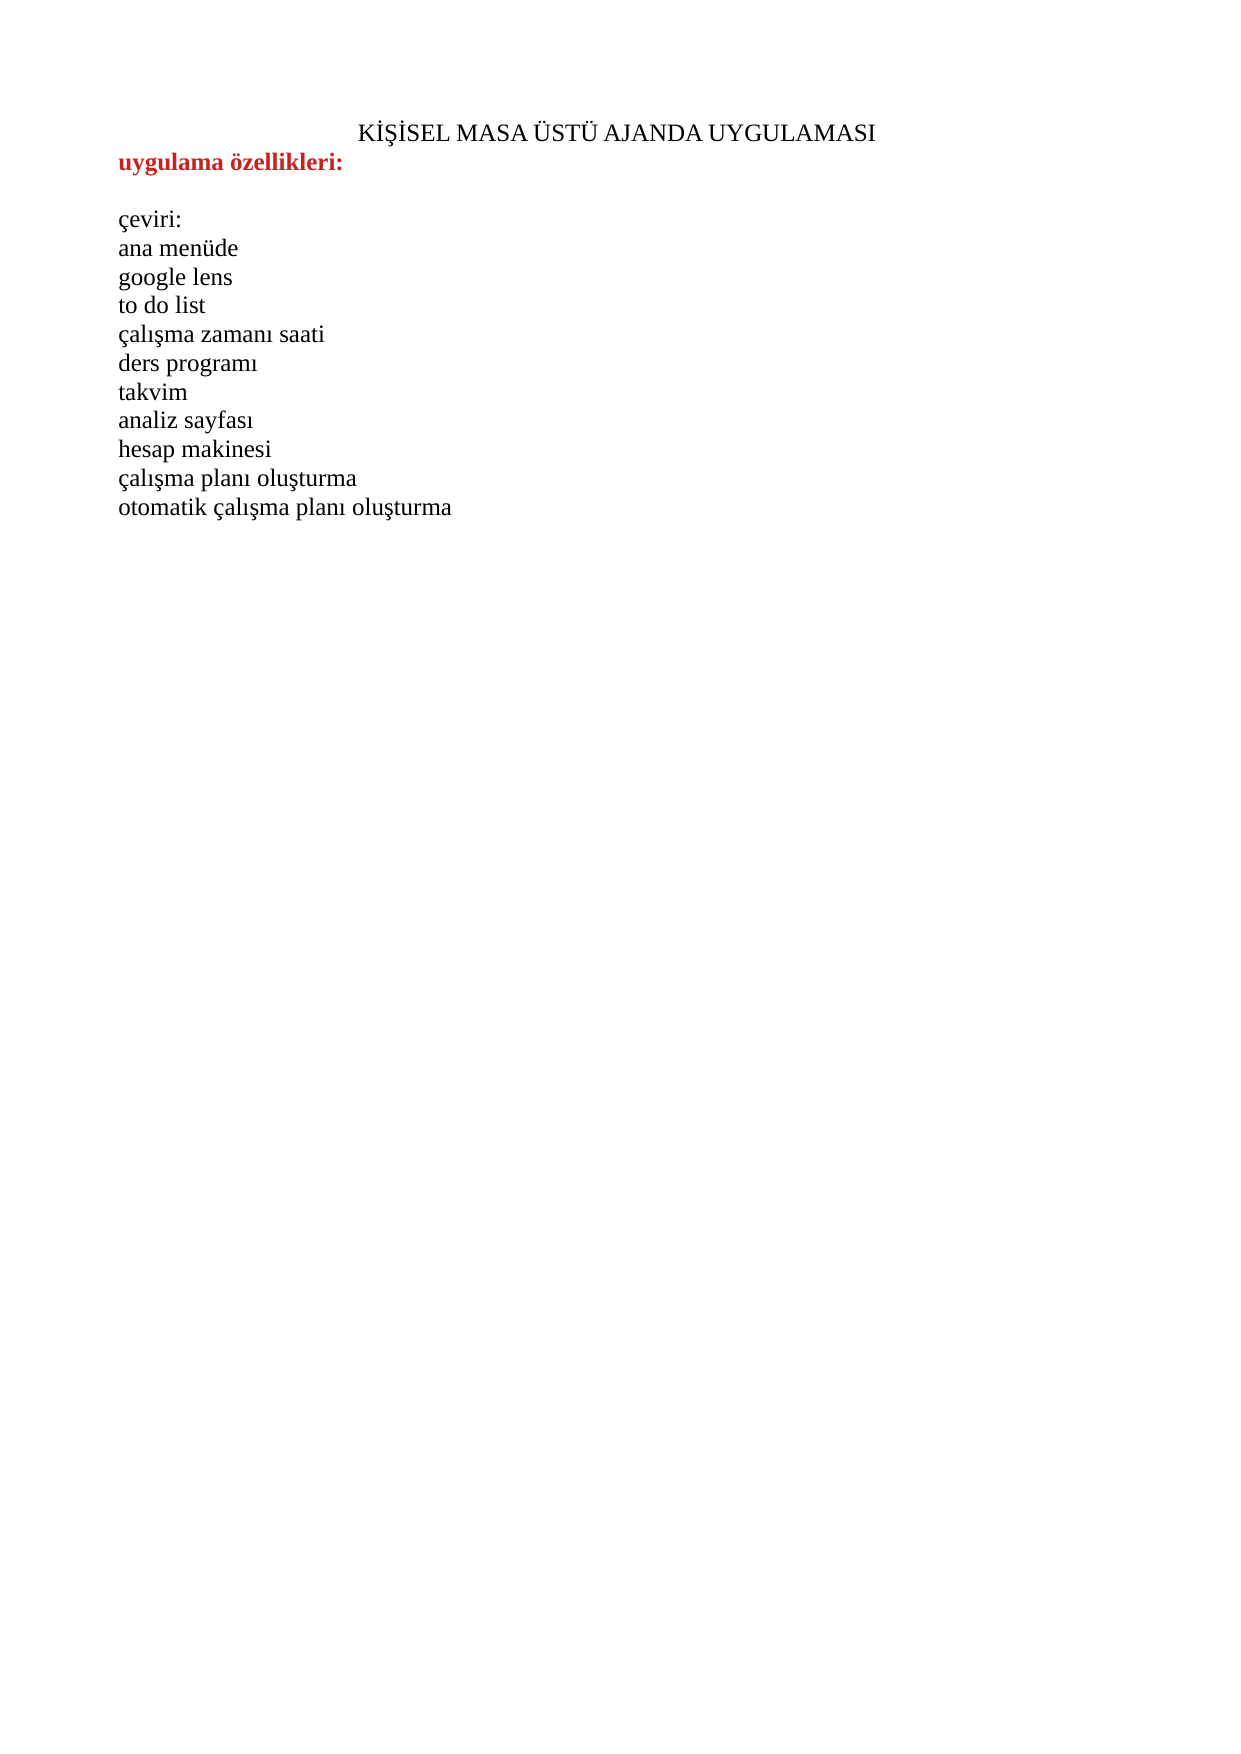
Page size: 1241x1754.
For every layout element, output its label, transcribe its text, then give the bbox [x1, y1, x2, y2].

text uygulama özellikleri: [118, 147, 1122, 176]
text hesap makinesi [118, 434, 1122, 463]
text ana menüde [118, 233, 1122, 262]
text çalışma zamanı saati [118, 319, 1122, 348]
text to do list [118, 291, 1122, 319]
text çeviri: [118, 204, 1122, 233]
text ders programı [118, 348, 1122, 377]
text analiz sayfası [118, 406, 1122, 434]
text google lens [118, 262, 1122, 291]
text çalışma planı oluşturma [118, 463, 1122, 492]
text KİŞİSEL MASA ÜSTÜ AJANDA UYGULAMASI [118, 118, 1122, 147]
text otomatik çalışma planı oluşturma [118, 492, 1122, 521]
text takvim [118, 377, 1122, 406]
